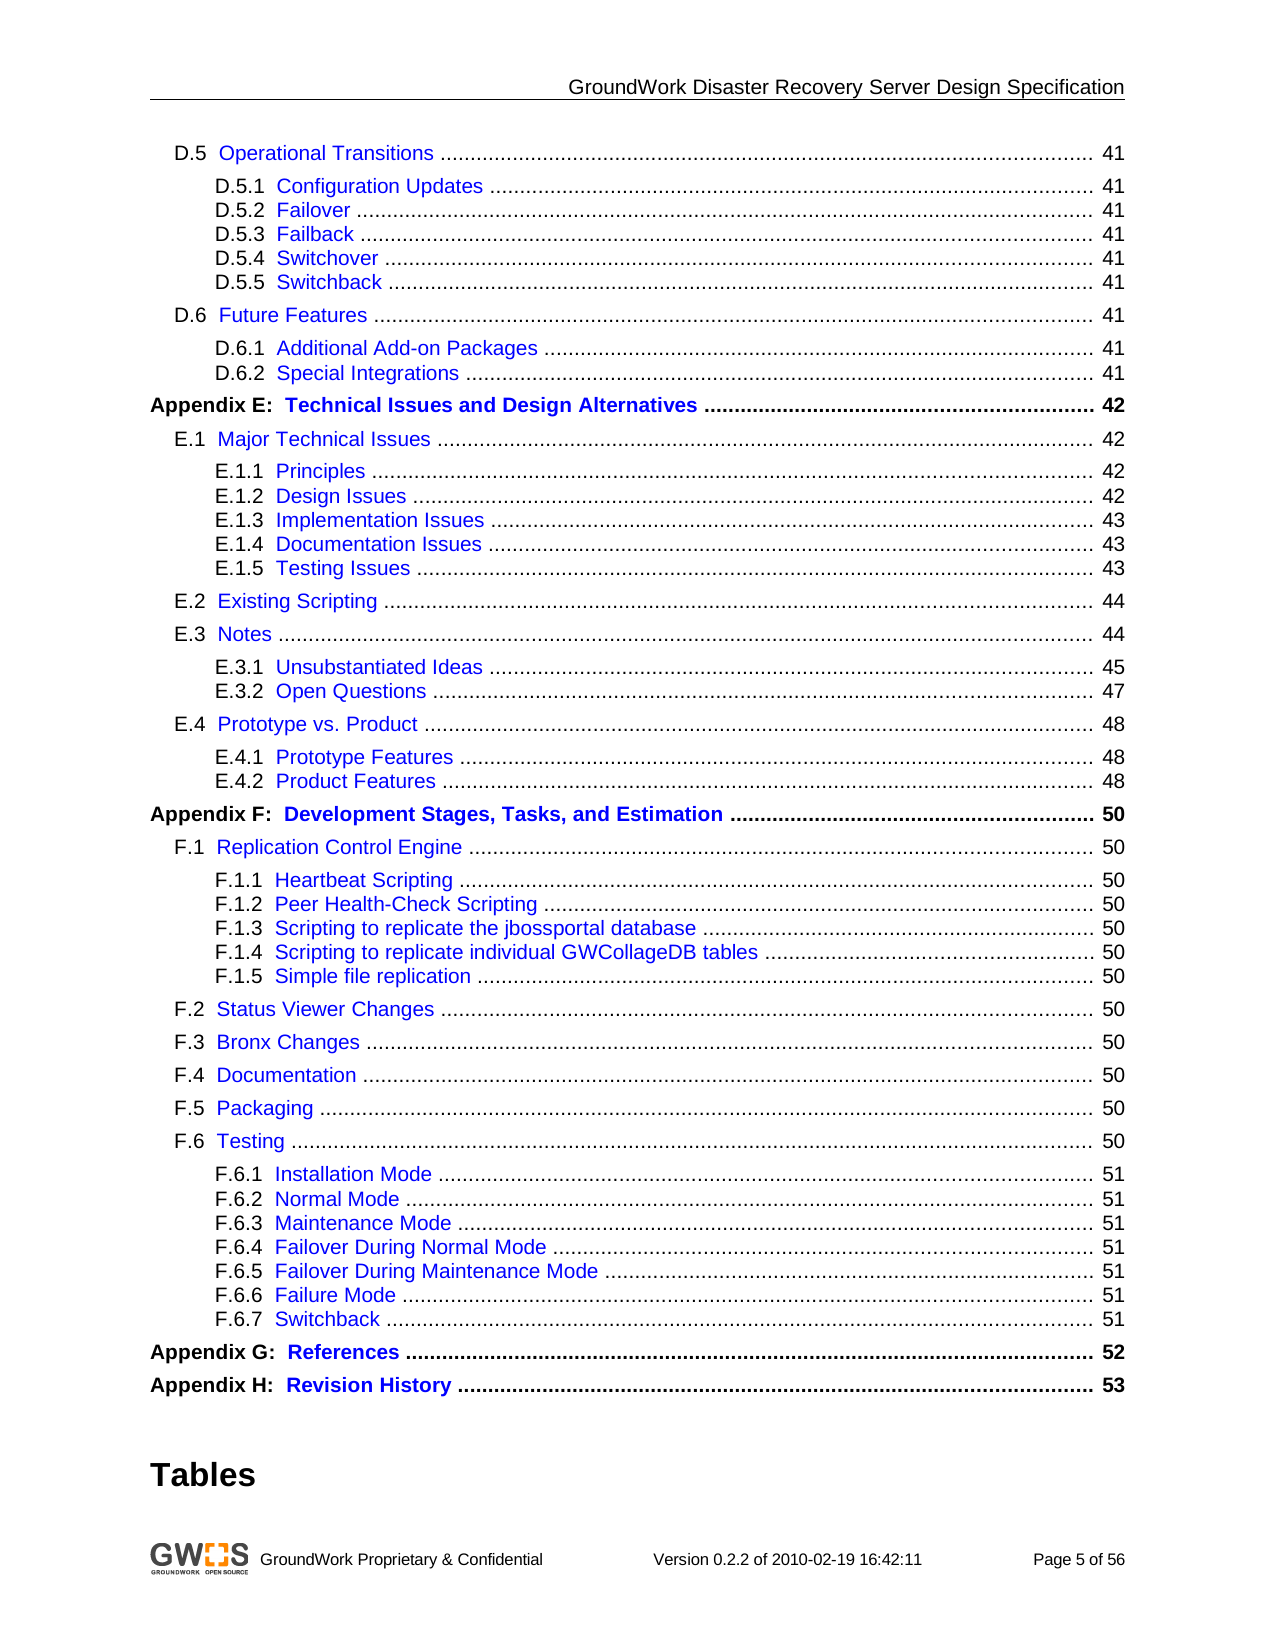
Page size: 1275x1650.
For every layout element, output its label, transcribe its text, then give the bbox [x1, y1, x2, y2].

text F.6.2 Normal Mode 51 [214, 1186, 1125, 1211]
subtitle Tables [150, 1455, 1125, 1493]
text Appendix F: Development Stages, Tasks, and Estimation 50 [150, 802, 1125, 826]
text F.6.4 Failover During Normal Mode 51 [214, 1234, 1125, 1259]
text D.5.1 Configuration Updates 41 [214, 174, 1125, 198]
text F.5 Packaging 50 [174, 1096, 1125, 1120]
text F.3 Bronx Changes 50 [174, 1030, 1125, 1054]
text F.1 Replication Control Engine 50 [174, 835, 1125, 859]
text D.6.2 Special Integrations 41 [214, 360, 1125, 384]
text E.1.3 Implementation Issues 43 [214, 508, 1125, 532]
text D.5.3 Failback 41 [214, 222, 1125, 246]
text E.4.1 Prototype Features 48 [214, 745, 1125, 769]
text D.5.5 Switchback 41 [214, 270, 1125, 294]
text E.3.2 Open Questions 47 [214, 679, 1125, 703]
text F.6.1 Installation Mode 51 [214, 1162, 1125, 1186]
text F.2 Status Viewer Changes 50 [174, 997, 1125, 1021]
text F.6.6 Failure Mode 51 [214, 1283, 1125, 1307]
text D.5 Operational Transitions 41 [174, 141, 1125, 165]
text D.5.4 Switchover 41 [214, 246, 1125, 270]
text F.6.5 Failover During Maintenance Mode 51 [214, 1259, 1125, 1283]
text E.1.5 Testing Issues 43 [214, 556, 1125, 580]
text E.3 Notes 44 [174, 622, 1125, 646]
text F.1.2 Peer Health-Check Scripting 50 [214, 892, 1125, 916]
text F.6.7 Switchback 51 [214, 1307, 1125, 1331]
text F.4 Documentation 50 [174, 1063, 1125, 1087]
text E.1 Major Technical Issues 42 [174, 426, 1125, 451]
text F.6.3 Maintenance Mode 51 [214, 1211, 1125, 1234]
text E.1.1 Principles 42 [214, 459, 1125, 483]
text Appendix H: Revision History 53 [150, 1373, 1125, 1397]
text E.3.1 Unsubstantiated Ideas 45 [214, 655, 1125, 679]
text D.5.2 Failover 41 [214, 198, 1125, 222]
text F.6 Testing 50 [174, 1129, 1125, 1153]
picture [150, 1543, 248, 1575]
text F.1.5 Simple file replication 50 [214, 964, 1125, 988]
text E.1.2 Design Issues 42 [214, 483, 1125, 508]
text Appendix E: Technical Issues and Design Alternatives 42 [150, 393, 1125, 417]
text E.1.4 Documentation Issues 43 [214, 532, 1125, 556]
text E.4.2 Product Features 48 [214, 769, 1125, 793]
text D.6 Future Features 41 [174, 303, 1125, 327]
text F.1.1 Heartbeat Scripting 50 [214, 868, 1125, 892]
text E.2 Existing Scripting 44 [174, 589, 1125, 613]
text D.6.1 Additional Add-on Packages 41 [214, 336, 1125, 360]
text Appendix G: References 52 [150, 1340, 1125, 1364]
text F.1.4 Scripting to replicate individual GWCollageDB tables 50 [214, 940, 1125, 964]
text E.4 Prototype vs. Product 48 [174, 712, 1125, 736]
text F.1.3 Scripting to replicate the jbossportal database 50 [214, 916, 1125, 940]
